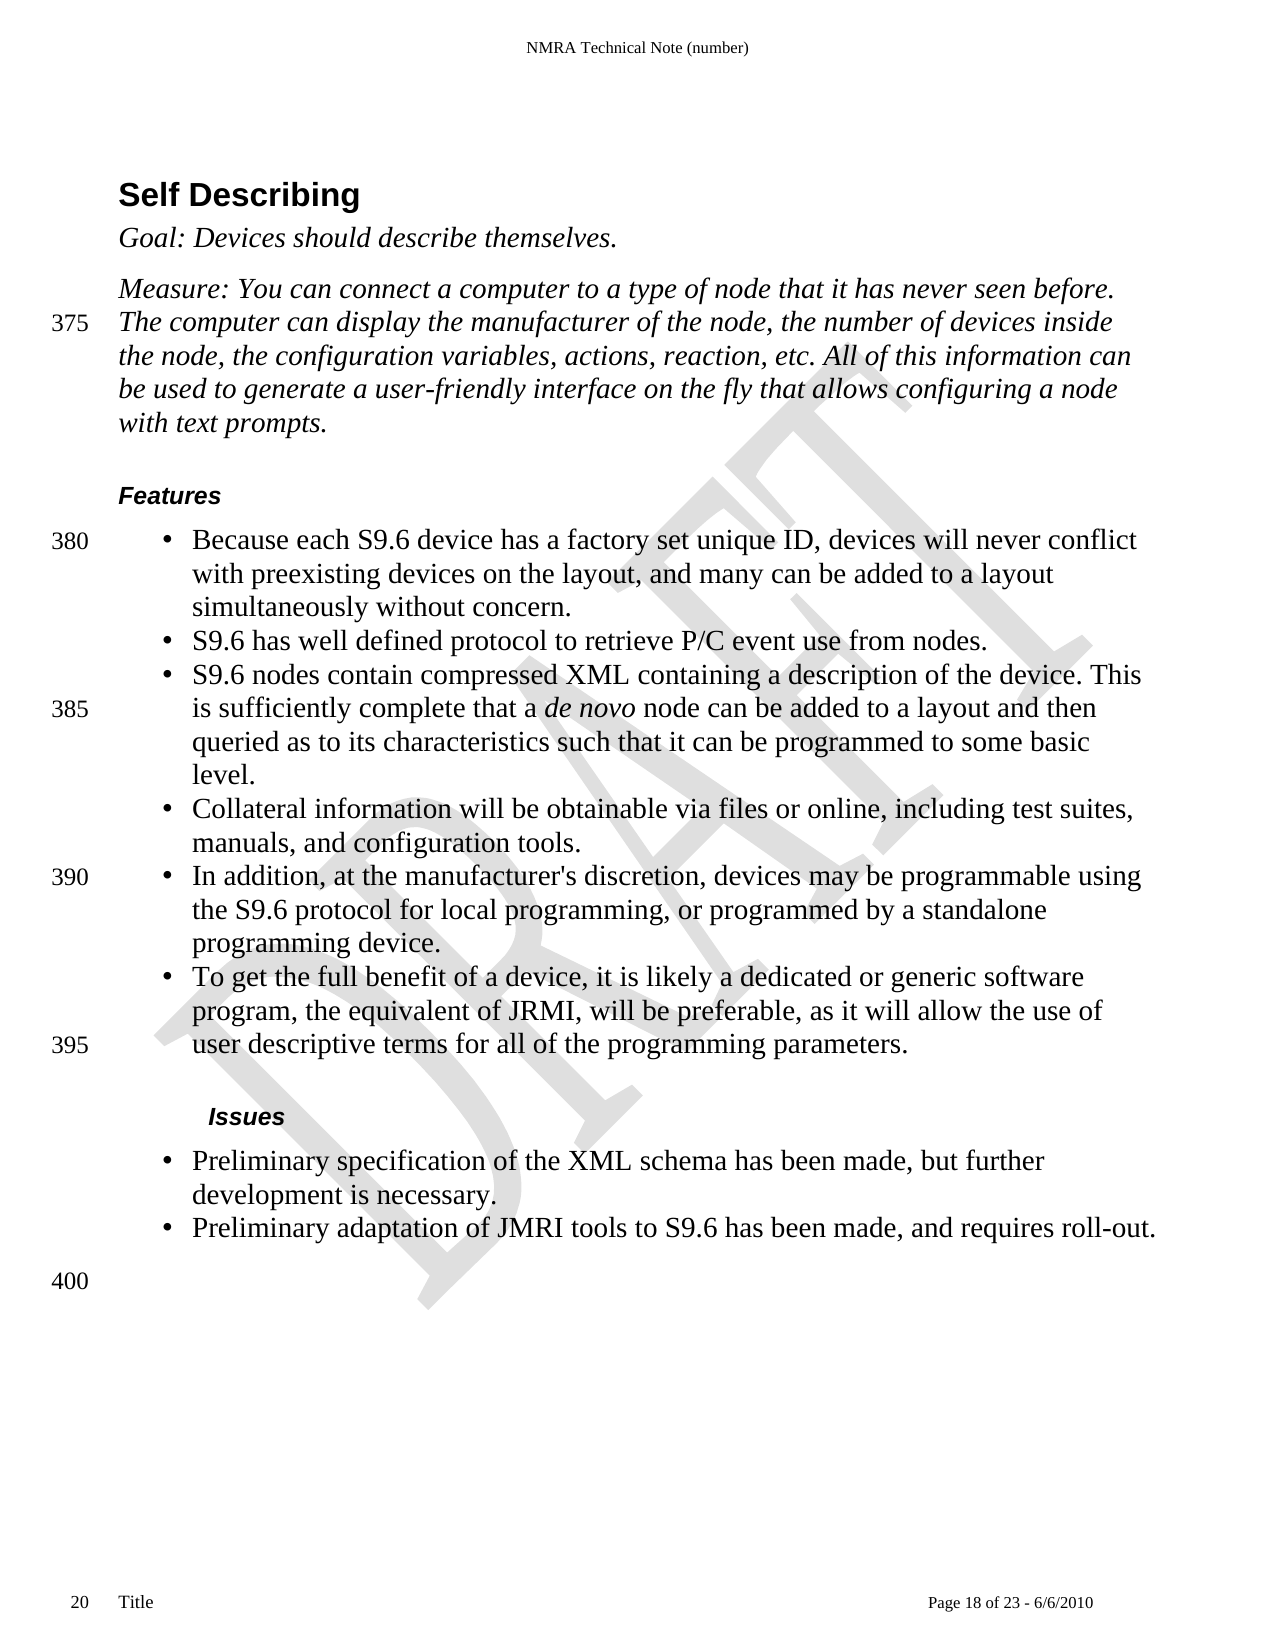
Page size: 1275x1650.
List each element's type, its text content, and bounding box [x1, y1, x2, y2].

list Collateral information will be obtainable via files or online, including test suites, manuals, and configuration tools. [162, 791, 634, 858]
subtitle [719, 481, 768, 510]
list Because each S9.6 device has a factory set unique ID, devices will never conflict with preexisting devices on the layout, and many can be added to a layout simultaneously without concern. [665, 522, 984, 623]
list S9.6 nodes contain compressed XML containing a description of the device. This is sufficiently complete that a de novo node can be added to a layout and then queried as to its characteristics such that it can be programmed to some basic level. [798, 657, 1157, 791]
list Collateral information will be obtainable via files or online, including test suites, manuals, and configuration tools. [691, 825, 771, 858]
list S9.6 nodes contain compressed XML containing a description of the device. This is sufficiently complete that a de novo node can be added to a layout and then queried as to its characteristics such that it can be programmed to some basic level. [556, 709, 675, 791]
subtitle [298, 1102, 472, 1131]
list Preliminary adaptation of JMRI tools to S9.6 has been made, and requires roll-out. [497, 1211, 1157, 1244]
list To get the full benefit of a device, it is likely a dedicated or generic software program, the equivalent of JRMI, will be preferable, as it will allow the use of user descriptive terms for all of the programming parameters. [339, 959, 523, 1060]
list To get the full benefit of a device, it is likely a dedicated or generic software program, the equivalent of JRMI, will be preferable, as it will allow the use of user descriptive terms for all of the programming parameters. [162, 959, 231, 1025]
list Collateral information will be obtainable via files or online, including test suites, manuals, and configuration tools. [731, 791, 1157, 858]
subtitle Features [118, 481, 707, 510]
list To get the full benefit of a device, it is likely a dedicated or generic software program, the equivalent of JRMI, will be preferable, as it will allow the use of user descriptive terms for all of the programming parameters. [211, 977, 413, 1060]
list Collateral information will be obtainable via files or online, including test suites, manuals, and configuration tools. [608, 791, 701, 856]
list Preliminary specification of the XML schema has been made, but further development is necessary. [513, 1143, 1157, 1211]
list In addition, at the manufacturer's discretion, devices may be programmable using the S9.6 protocol for local programming, or programmed by a standalone programming device. [511, 858, 704, 959]
subtitle [609, 1102, 1157, 1131]
list To get the full benefit of a device, it is likely a dedicated or generic software program, the equivalent of JRMI, will be preferable, as it will allow the use of user descriptive terms for all of the programming parameters. [502, 959, 1157, 1060]
list In addition, at the manufacturer's discretion, devices may be programmable using the S9.6 protocol for local programming, or programmed by a standalone programming device. [366, 858, 515, 959]
list S9.6 nodes contain compressed XML containing a description of the device. This is sufficiently complete that a de novo node can be added to a layout and then queried as to its characteristics such that it can be programmed to some basic level. [534, 657, 851, 791]
list In addition, at the manufacturer's discretion, devices may be programmable using the S9.6 protocol for local programming, or programmed by a standalone programming device. [162, 858, 422, 959]
list Preliminary specification of the XML schema has been made, but further development is necessary. [339, 1143, 494, 1211]
list S9.6 has well defined protocol to retrieve P/C event use from nodes. [162, 623, 717, 657]
text Goal: Devices should describe themselves. [118, 220, 1157, 253]
subtitle [885, 481, 1157, 510]
text Measure: You can connect a computer to a type of node that it has never seen before. The computer can display the manufacturer of the node, the number of devices inside the node, the configuration variables, actions, reaction, etc. All of this information can be used to generate a user-friendly interface on the fly that allows configuring a node with text prompts. [118, 271, 1157, 439]
list Because each S9.6 device has a factory set unique ID, devices will never conflict with preexisting devices on the layout, and many can be added to a layout simultaneously without concern. [926, 522, 1157, 623]
list Collateral information will be obtainable via files or online, including test suites, manuals, and configuration tools. [369, 828, 467, 858]
list S9.6 has well defined protocol to retrieve P/C event use from nodes. [1027, 623, 1157, 657]
list Preliminary adaptation of JMRI tools to S9.6 has been made, and requires roll-out. [162, 1211, 397, 1244]
list To get the full benefit of a device, it is likely a dedicated or generic software program, the equivalent of JRMI, will be preferable, as it will allow the use of user descriptive terms for all of the programming parameters. [571, 959, 720, 1015]
list S9.6 has well defined protocol to retrieve P/C event use from nodes. [828, 623, 1018, 657]
subtitle [761, 481, 871, 510]
subtitle [491, 1102, 584, 1131]
list Preliminary specification of the XML schema has been made, but further development is necessary. [162, 1143, 364, 1211]
list Because each S9.6 device has a factory set unique ID, devices will never conflict with preexisting devices on the layout, and many can be added to a layout simultaneously without concern. [162, 522, 683, 623]
list In addition, at the manufacturer's discretion, devices may be programmable using the S9.6 protocol for local programming, or programmed by a standalone programming device. [673, 858, 1157, 959]
list S9.6 nodes contain compressed XML containing a description of the device. This is sufficiently complete that a de novo node can be added to a layout and then queried as to its characteristics such that it can be programmed to some basic level. [162, 657, 588, 791]
subtitle Issues [118, 1102, 284, 1131]
list Preliminary adaptation of JMRI tools to S9.6 has been made, and requires roll-out. [407, 1211, 487, 1244]
list S9.6 has well defined protocol to retrieve P/C event use from nodes. [726, 623, 818, 657]
subtitle Self Describing [118, 175, 1157, 213]
